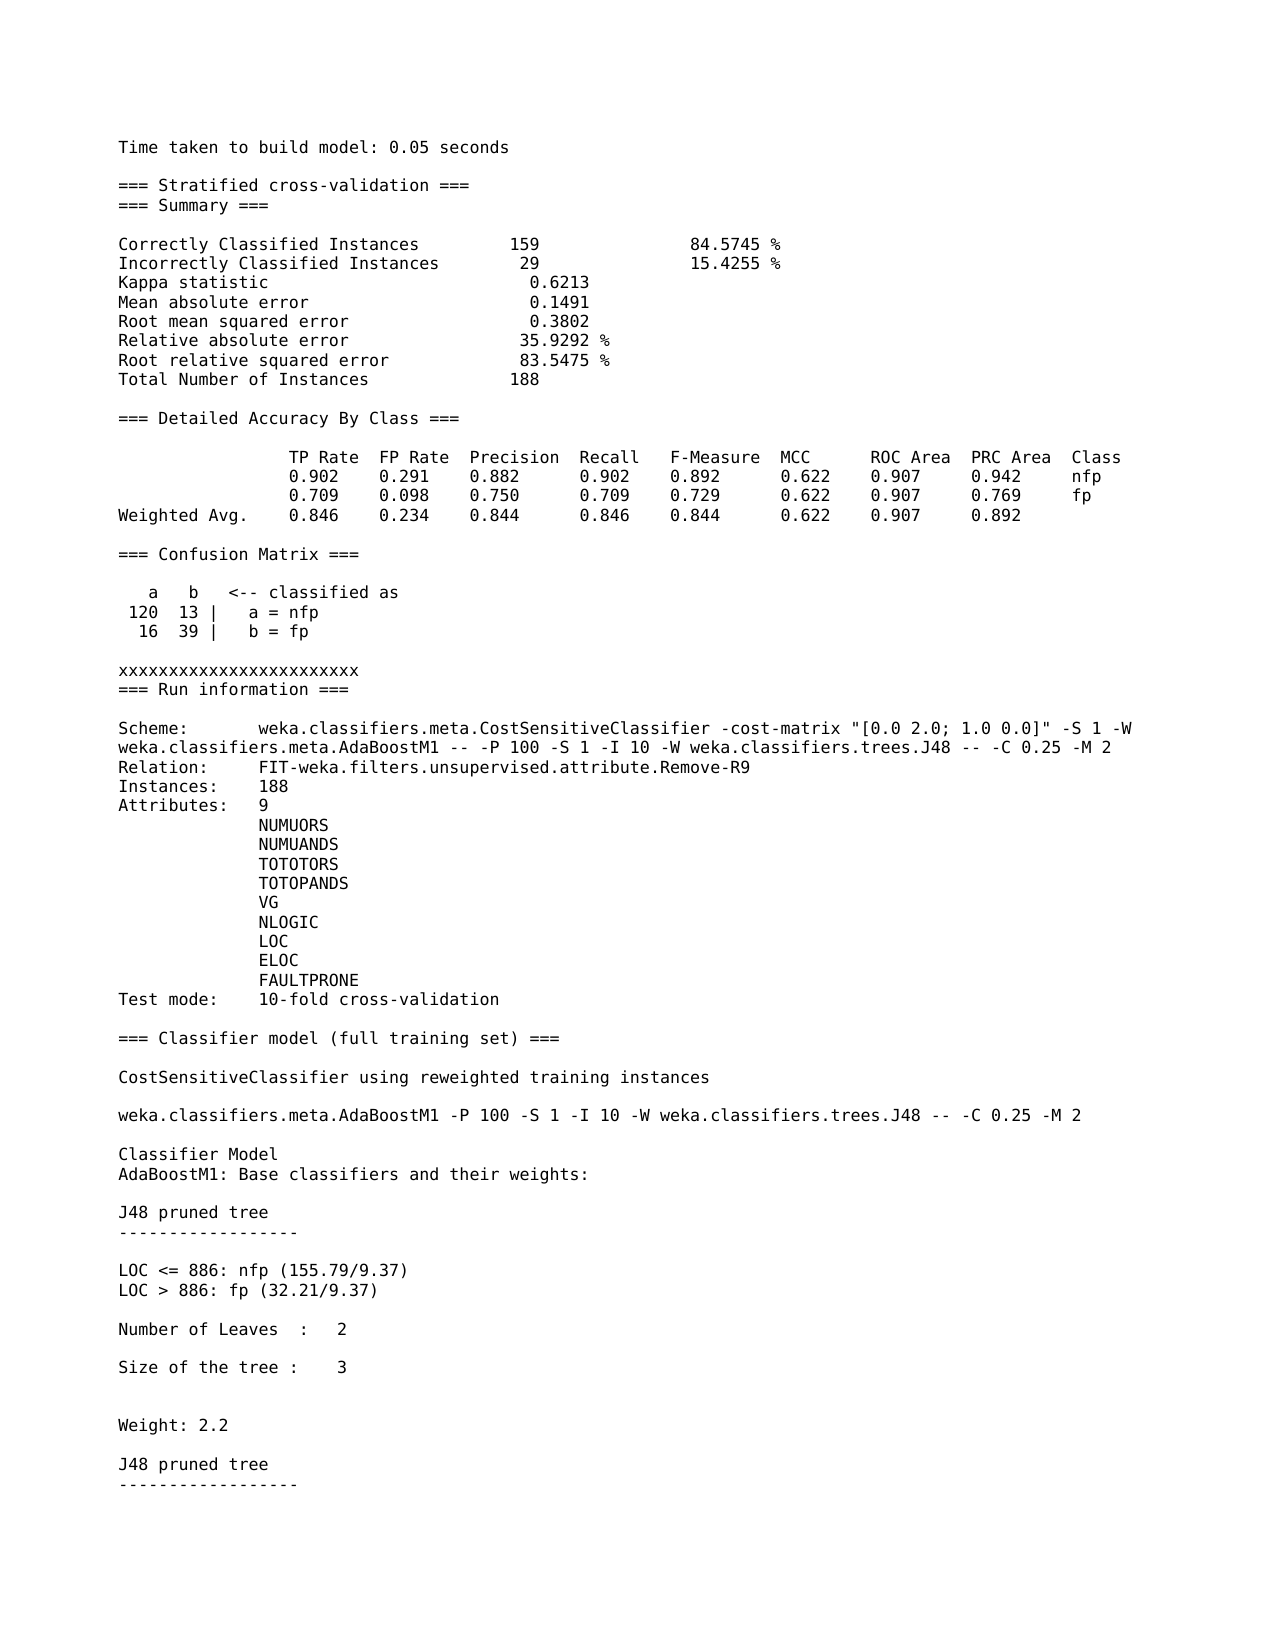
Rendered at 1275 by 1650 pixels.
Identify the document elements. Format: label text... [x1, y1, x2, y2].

text === Run information === [118, 680, 1157, 699]
text 0.709 0.098 0.750 0.709 0.729 0.622 0.907 0.769 fp [118, 486, 1157, 506]
text Size of the tree : 3 [118, 1358, 1157, 1377]
text J48 pruned tree [118, 1455, 1157, 1474]
text 16 39 | b = fp [118, 622, 1157, 641]
text 0.902 0.291 0.882 0.902 0.892 0.622 0.907 0.942 nfp [118, 467, 1157, 486]
text xxxxxxxxxxxxxxxxxxxxxxxx [118, 661, 1157, 680]
text J48 pruned tree [118, 1203, 1157, 1222]
text NUMUORS [118, 816, 1157, 835]
text AdaBoostM1: Base classifiers and their weights: [118, 1164, 1157, 1184]
text Root relative squared error 83.5475 % [118, 351, 1157, 370]
text === Detailed Accuracy By Class === [118, 409, 1157, 428]
text Total Number of Instances 188 [118, 370, 1157, 389]
text Mean absolute error 0.1491 [118, 292, 1157, 312]
text FAULTPRONE [118, 971, 1157, 990]
text LOC [118, 932, 1157, 951]
text Attributes: 9 [118, 796, 1157, 816]
text LOC <= 886: nfp (155.79/9.37) [118, 1261, 1157, 1281]
text === Stratified cross-validation === [118, 176, 1157, 196]
text 120 13 | a = nfp [118, 602, 1157, 622]
text === Classifier model (full training set) === [118, 1029, 1157, 1048]
text Relation: FIT-weka.filters.unsupervised.attribute.Remove-R9 [118, 757, 1157, 777]
text CostSensitiveClassifier using reweighted training instances [118, 1067, 1157, 1087]
text Relative absolute error 35.9292 % [118, 331, 1157, 351]
text Classifier Model [118, 1145, 1157, 1164]
text Correctly Classified Instances 159 84.5745 % [118, 234, 1157, 254]
text Weight: 2.2 [118, 1416, 1157, 1436]
text Test mode: 10-fold cross-validation [118, 990, 1157, 1009]
text Incorrectly Classified Instances 29 15.4255 % [118, 254, 1157, 273]
text Scheme: weka.classifiers.meta.CostSensitiveClassifier -cost-matrix "[0.0 2.0; 1.0 0.0]" -S 1 -W weka.classifiers.meta.AdaBoostM1 -- -P 100 -S 1 -I 10 -W weka.classifiers.trees.J48 -- -C 0.25 -M 2 [118, 719, 1157, 757]
text Time taken to build model: 0.05 seconds [118, 137, 1157, 157]
text Root mean squared error 0.3802 [118, 312, 1157, 331]
text Number of Leaves : 2 [118, 1319, 1157, 1339]
text Instances: 188 [118, 777, 1157, 796]
text VG [118, 893, 1157, 912]
text ------------------ [118, 1222, 1157, 1242]
text TOTOPANDS [118, 874, 1157, 893]
text Kappa statistic 0.6213 [118, 273, 1157, 292]
text ------------------ [118, 1474, 1157, 1494]
text weka.classifiers.meta.AdaBoostM1 -P 100 -S 1 -I 10 -W weka.classifiers.trees.J48 -- -C 0.25 -M 2 [118, 1106, 1157, 1126]
text NLOGIC [118, 912, 1157, 932]
text ELOC [118, 951, 1157, 971]
text a b <-- classified as [118, 583, 1157, 602]
text Weighted Avg. 0.846 0.234 0.844 0.846 0.844 0.622 0.907 0.892 [118, 506, 1157, 525]
text TP Rate FP Rate Precision Recall F-Measure MCC ROC Area PRC Area Class [118, 447, 1157, 467]
text LOC > 886: fp (32.21/9.37) [118, 1281, 1157, 1300]
text NUMUANDS [118, 835, 1157, 854]
text === Confusion Matrix === [118, 544, 1157, 564]
text TOTOTORS [118, 854, 1157, 874]
text === Summary === [118, 196, 1157, 215]
